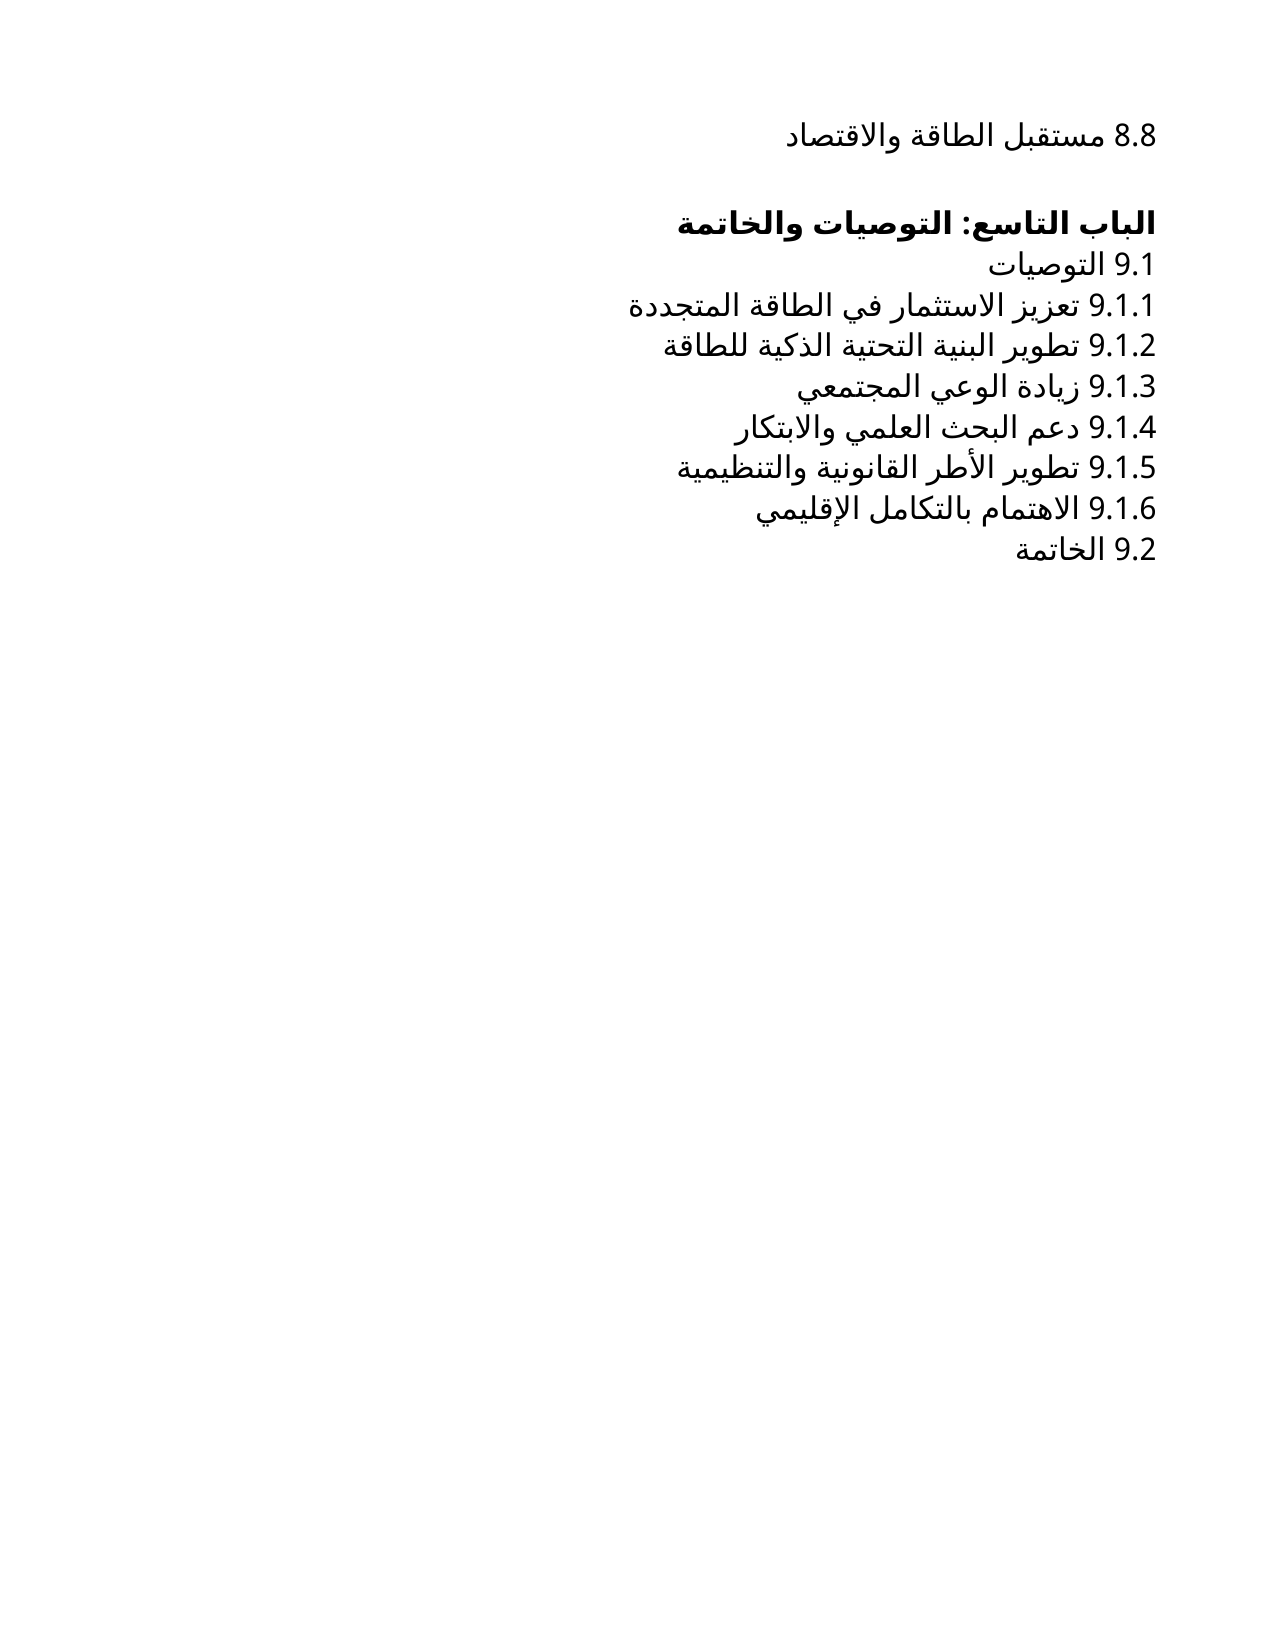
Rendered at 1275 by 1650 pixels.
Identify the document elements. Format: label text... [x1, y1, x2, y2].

text 9.1 التوصيات 9.1.1 تعزيز الاستثمار في الطاقة المتجددة 9.1.2 تطوير البنية التحتية الذكية للطاقة 9.1.3 زيادة الوعي المجتمعي 9.1.4 دعم البحث العلمي والابتكار 9.1.5 تطوير الأطر القانونية والتنظيمية 9.1.6 الاهتمام بالتكامل الإقليمي [118, 247, 1157, 532]
text 9.2 الخاتمة [118, 532, 1157, 573]
text 8.8 مستقبل الطاقة والاقتصاد [118, 118, 1157, 159]
text الباب التاسع: التوصيات والخاتمة [118, 206, 1157, 247]
